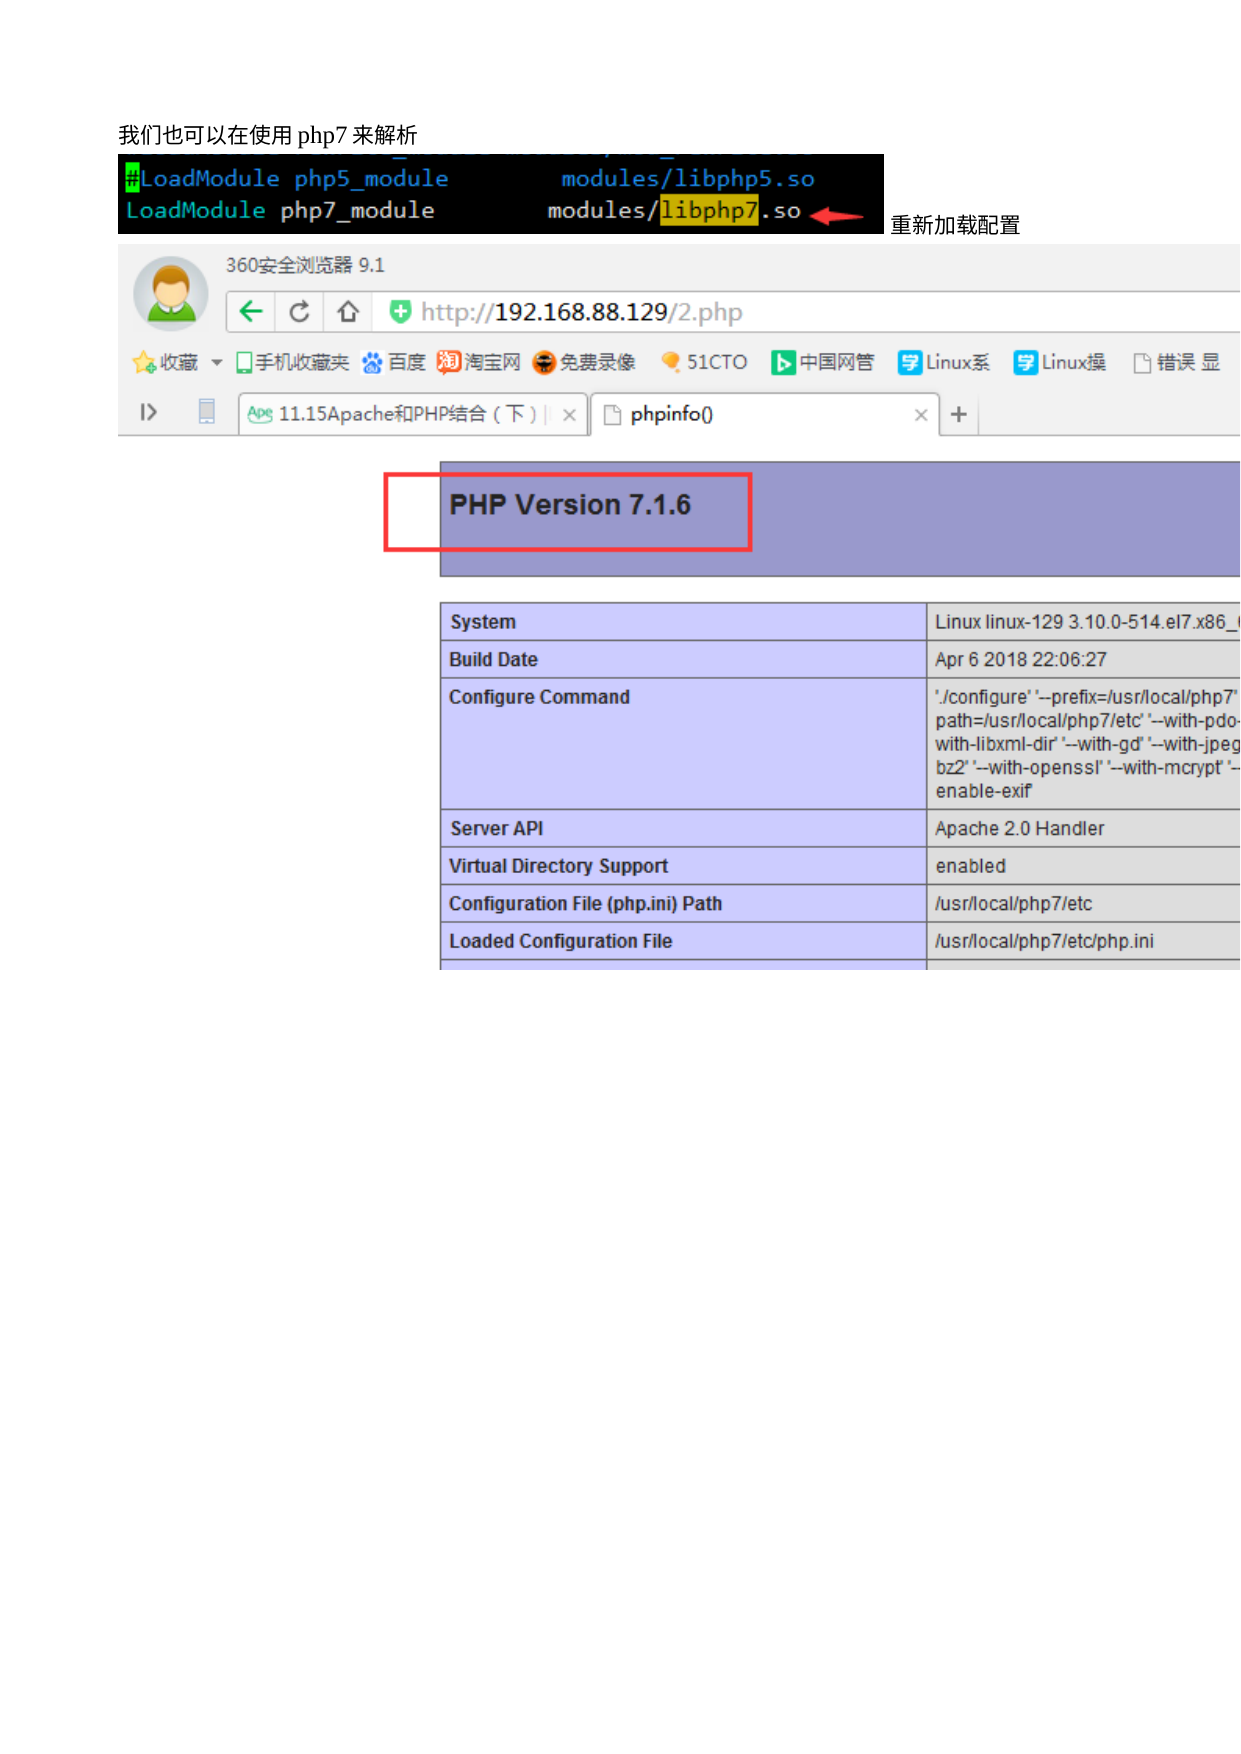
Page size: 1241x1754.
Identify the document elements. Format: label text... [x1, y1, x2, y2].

picture [118, 154, 884, 234]
text 我们也可以在使用php7来解析 重新加载配置 [118, 118, 1122, 244]
picture [118, 244, 1241, 970]
